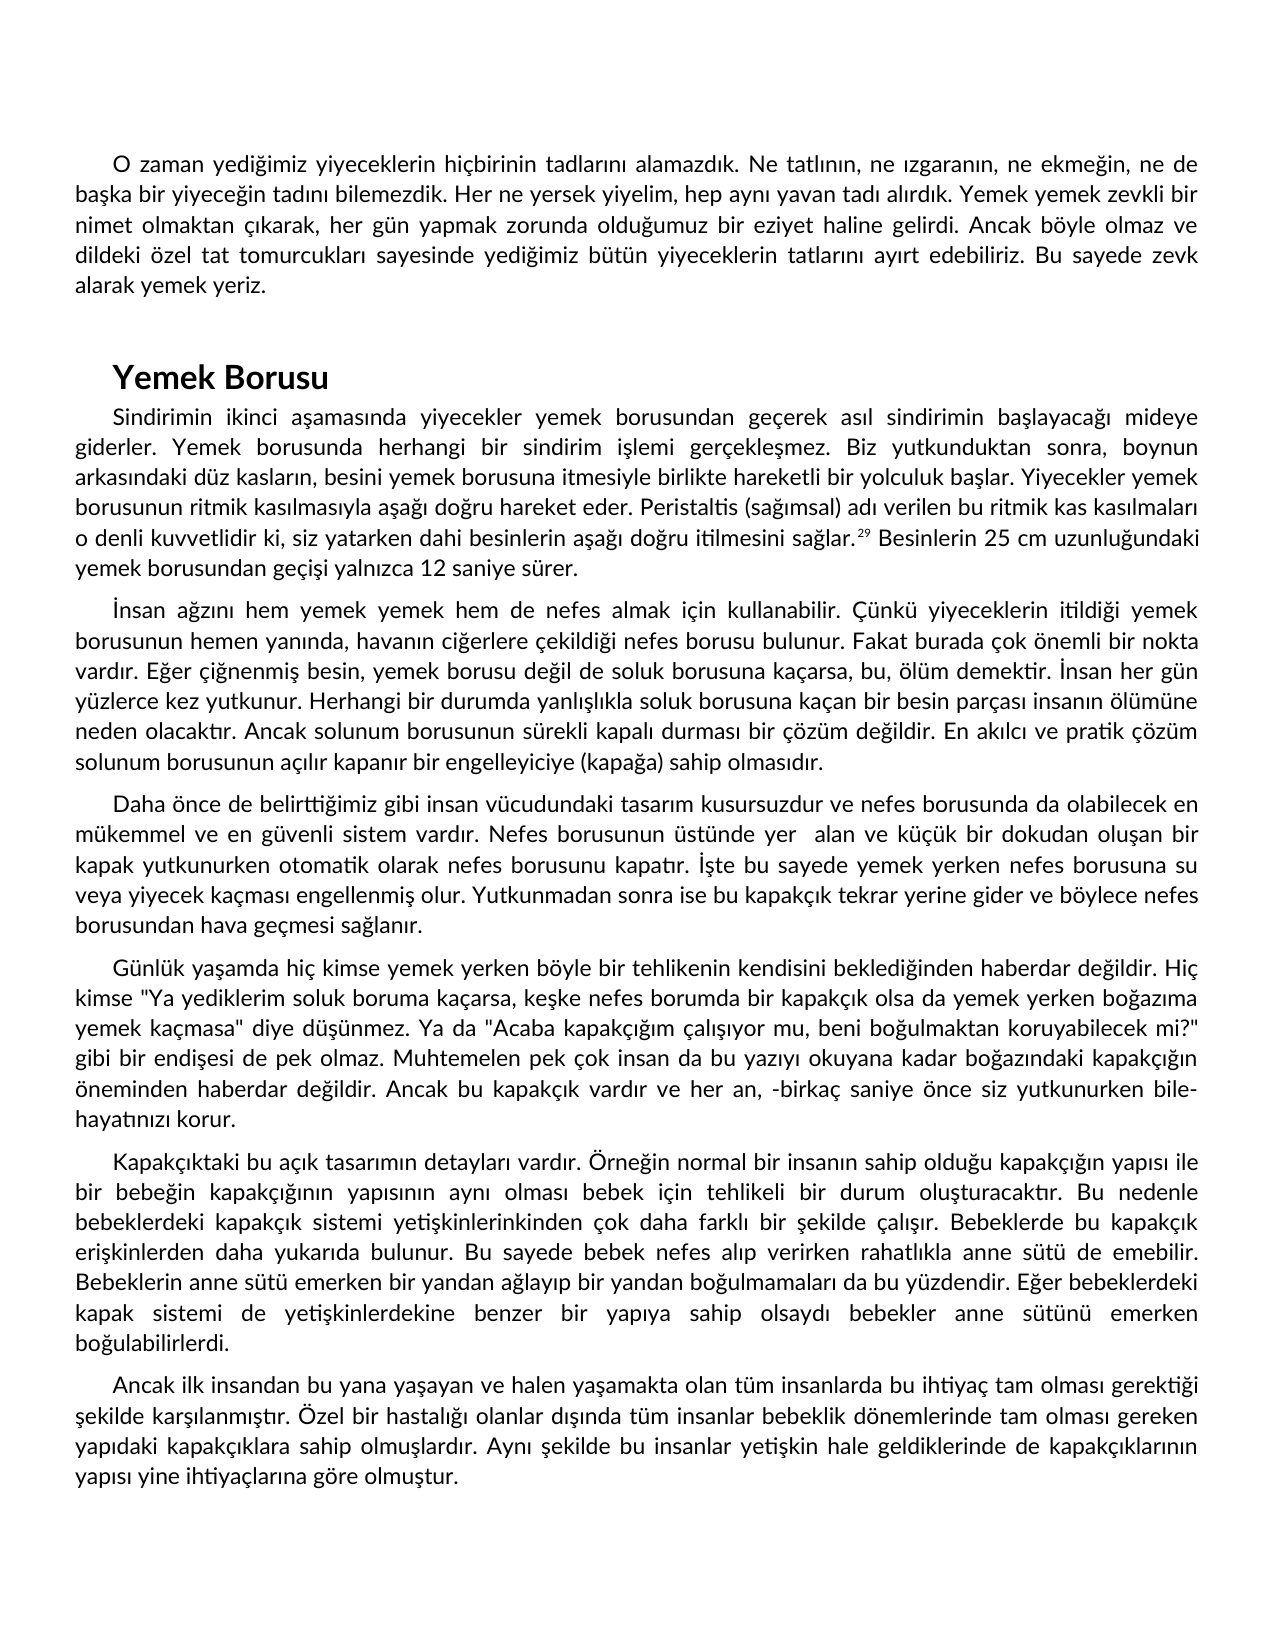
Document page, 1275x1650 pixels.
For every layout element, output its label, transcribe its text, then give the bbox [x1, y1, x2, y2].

text O zaman yediğimiz yiyeceklerin hiçbirinin tadlarını alamazdık. Ne tatlının, ne ızgaranın, ne ekmeğin, ne de başka bir yiyeceğin tadını bilemezdik. Her ne yersek yiyelim, hep aynı yavan tadı alırdık. Yemek yemek zevkli bir nimet olmaktan çıkarak, her gün yapmak zorunda olduğumuz bir eziyet haline gelirdi. Ancak böyle olmaz ve dildeki özel tat tomurcukları sayesinde yediğimiz bütün yiyeceklerin tatlarını ayırt edebiliriz. Bu sayede zevk alarak yemek yeriz. [75, 150, 1200, 298]
text Günlük yaşamda hiç kimse yemek yerken böyle bir tehlikenin kendisini beklediğinden haberdar değildir. Hiç kimse "Ya yediklerim soluk boruma kaçarsa, keşke nefes borumda bir kapakçık olsa da yemek yerken boğazıma yemek kaçmasa" diye düşünmez. Ya da "Acaba kapakçığım çalışıyor mu, beni boğulmaktan koruyabilecek mi?" gibi bir endişesi de pek olmaz. Muhtemelen pek çok insan da bu yazıyı okuyana kadar boğazındaki kapakçığın öneminden haberdar değildir. Ancak bu kapakçık vardır ve her an, -birkaç saniye önce siz yutkunurken bile- hayatınızı korur. [75, 953, 1200, 1132]
text Kapakçıktaki bu açık tasarımın detayları vardır. Örneğin normal bir insanın sahip olduğu kapakçığın yapısı ile bir bebeğin kapakçığının yapısının aynı olması bebek için tehlikeli bir durum oluşturacaktır. Bu nedenle bebeklerdeki kapakçık sistemi yetişkinlerinkinden çok daha farklı bir şekilde çalışır. Bebeklerde bu kapakçık erişkinlerden daha yukarıda bulunur. Bu sayede bebek nefes alıp verirken rahatlıkla anne sütü de emebilir. Bebeklerin anne sütü emerken bir yandan ağlayıp bir yandan boğulmamaları da bu yüzdendir. Eğer bebeklerdeki kapak sistemi de yetişkinlerdekine benzer bir yapıya sahip olsaydı bebekler anne sütünü emerken boğulabilirlerdi. [75, 1147, 1200, 1356]
text Daha önce de belirttiğimiz gibi insan vücudundaki tasarım kusursuzdur ve nefes borusunda da olabilecek en mükemmel ve en güvenli sistem vardır. Nefes borusunun üstünde yer alan ve küçük bir dokudan oluşan bir kapak yutkunurken otomatik olarak nefes borusunu kapatır. İşte bu sayede yemek yerken nefes borusuna su veya yiyecek kaçması engellenmiş olur. Yutkunmadan sonra ise bu kapakçık tekrar yerine gider ve böylece nefes borusundan hava geçmesi sağlanır. [75, 790, 1200, 938]
text Sindirimin ikinci aşamasında yiyecekler yemek borusundan geçerek asıl sindirimin başlayacağı mideye giderler. Yemek borusunda herhangi bir sindirim işlemi gerçekleşmez. Biz yutkunduktan sonra, boynun arkasındaki düz kasların, besini yemek borusuna itmesiyle birlikte hareketli bir yolculuk başlar. Yiyecekler yemek borusunun ritmik kasılmasıyla aşağı doğru hareket eder. Peristaltis (sağımsal) adı verilen bu ritmik kas kasılmaları o denli kuvvetlidir ki, siz yatarken dahi besinlerin aşağı doğru itilmesini sağlar.29 Besinlerin 25 cm uzunluğundaki yemek borusundan geçişi yalnızca 12 saniye sürer. [75, 402, 1200, 581]
subtitle Yemek Borusu [112, 356, 1200, 396]
text İnsan ağzını hem yemek yemek hem de nefes almak için kullanabilir. Çünkü yiyeceklerin itildiği yemek borusunun hemen yanında, havanın ciğerlere çekildiği nefes borusu bulunur. Fakat burada çok önemli bir nokta vardır. Eğer çiğnenmiş besin, yemek borusu değil de soluk borusuna kaçarsa, bu, ölüm demektir. İnsan her gün yüzlerce kez yutkunur. Herhangi bir durumda yanlışlıkla soluk borusuna kaçan bir besin parçası insanın ölümüne neden olacaktır. Ancak solunum borusunun sürekli kapalı durması bir çözüm değildir. En akılcı ve pratik çözüm solunum borusunun açılır kapanır bir engelleyiciye (kapağa) sahip olmasıdır. [75, 596, 1200, 775]
text Ancak ilk insandan bu yana yaşayan ve halen yaşamakta olan tüm insanlarda bu ihtiyaç tam olması gerektiği şekilde karşılanmıştır. Özel bir hastalığı olanlar dışında tüm insanlar bebeklik dönemlerinde tam olması gereken yapıdaki kapakçıklara sahip olmuşlardır. Aynı şekilde bu insanlar yetişkin hale geldiklerinde de kapakçıklarının yapısı yine ihtiyaçlarına göre olmuştur. [75, 1371, 1200, 1489]
